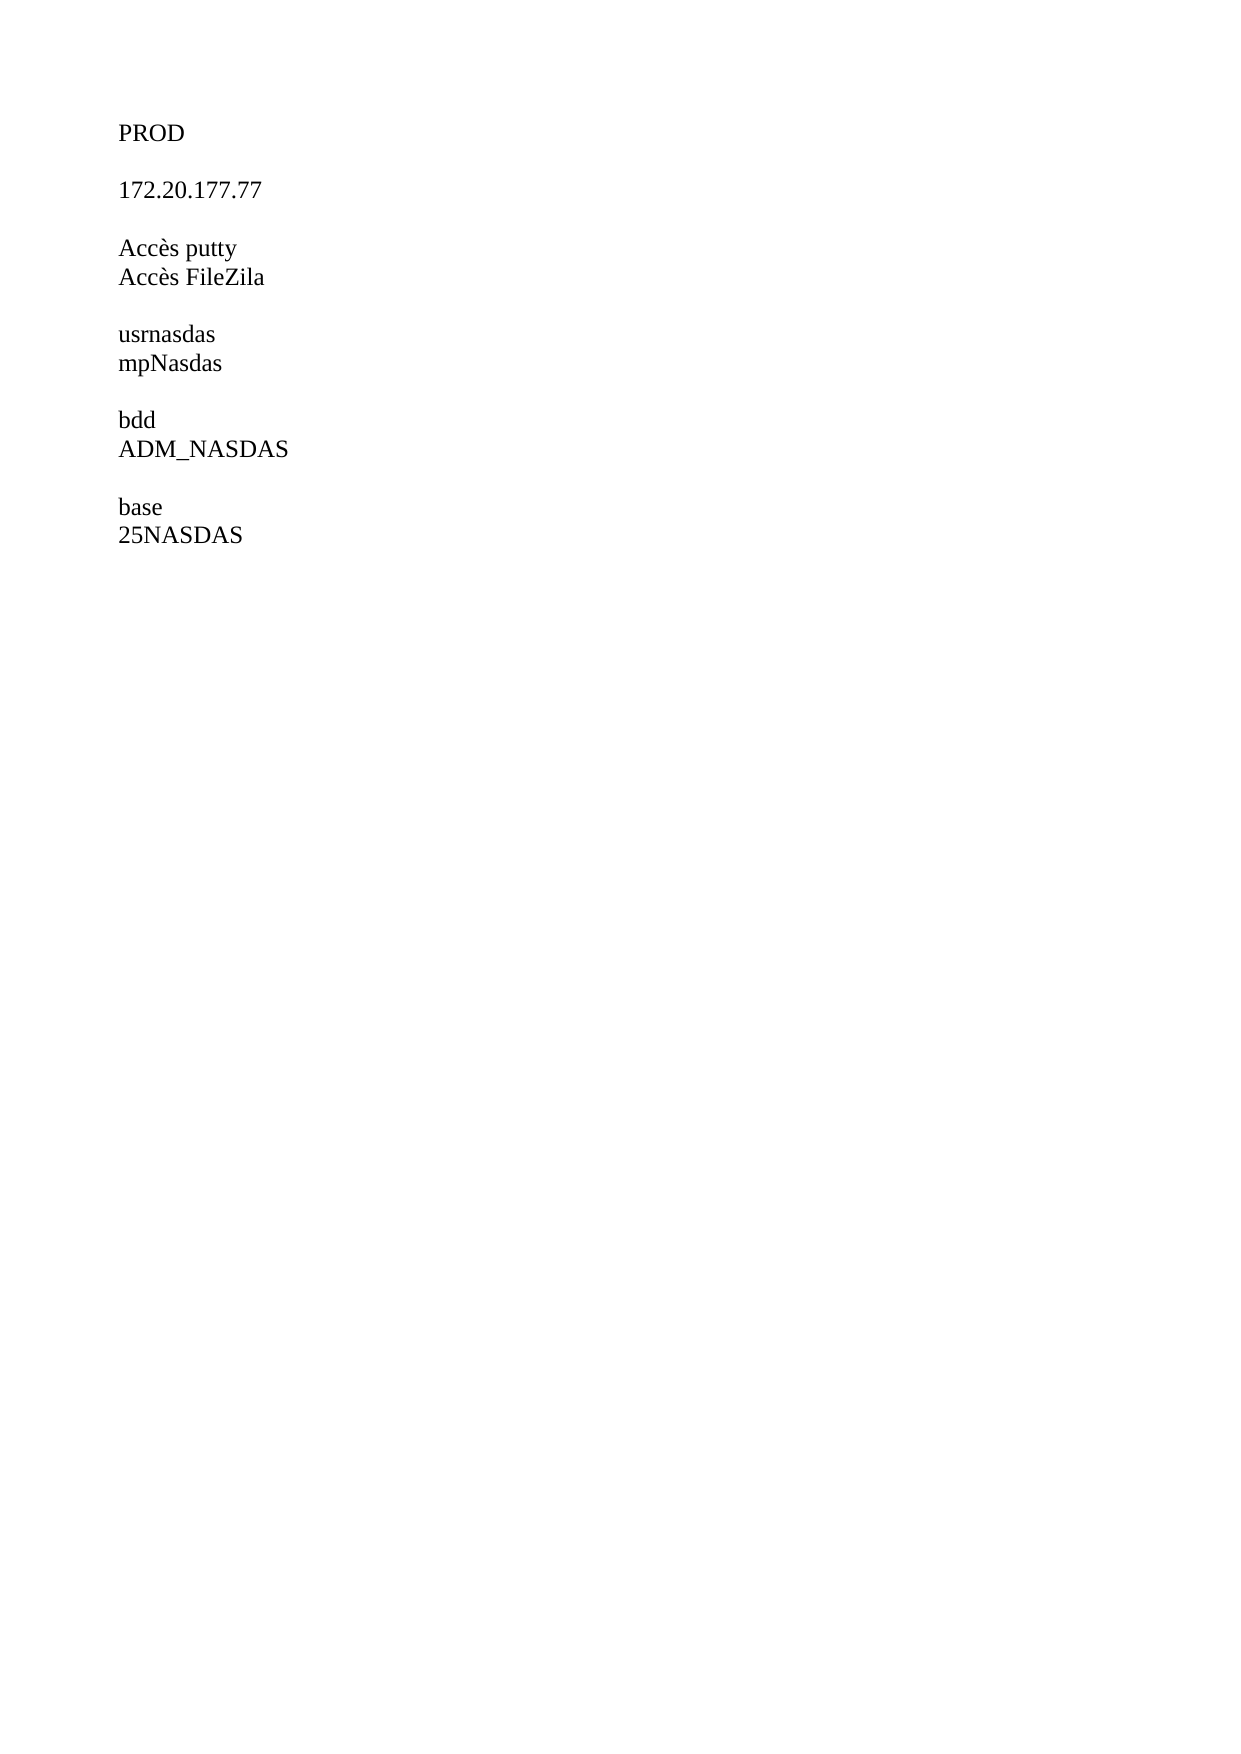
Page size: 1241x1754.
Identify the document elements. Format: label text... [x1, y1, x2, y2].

text 172.20.177.77 [118, 176, 1122, 204]
text base [118, 492, 1122, 521]
text Accès putty [118, 233, 1122, 262]
text 25NASDAS [118, 521, 1122, 549]
text bdd [118, 406, 1122, 434]
text Accès FileZila [118, 262, 1122, 291]
text ADM_NASDAS [118, 434, 1122, 463]
text mpNasdas [118, 348, 1122, 377]
text usrnasdas [118, 319, 1122, 348]
text PROD [118, 118, 1122, 147]
